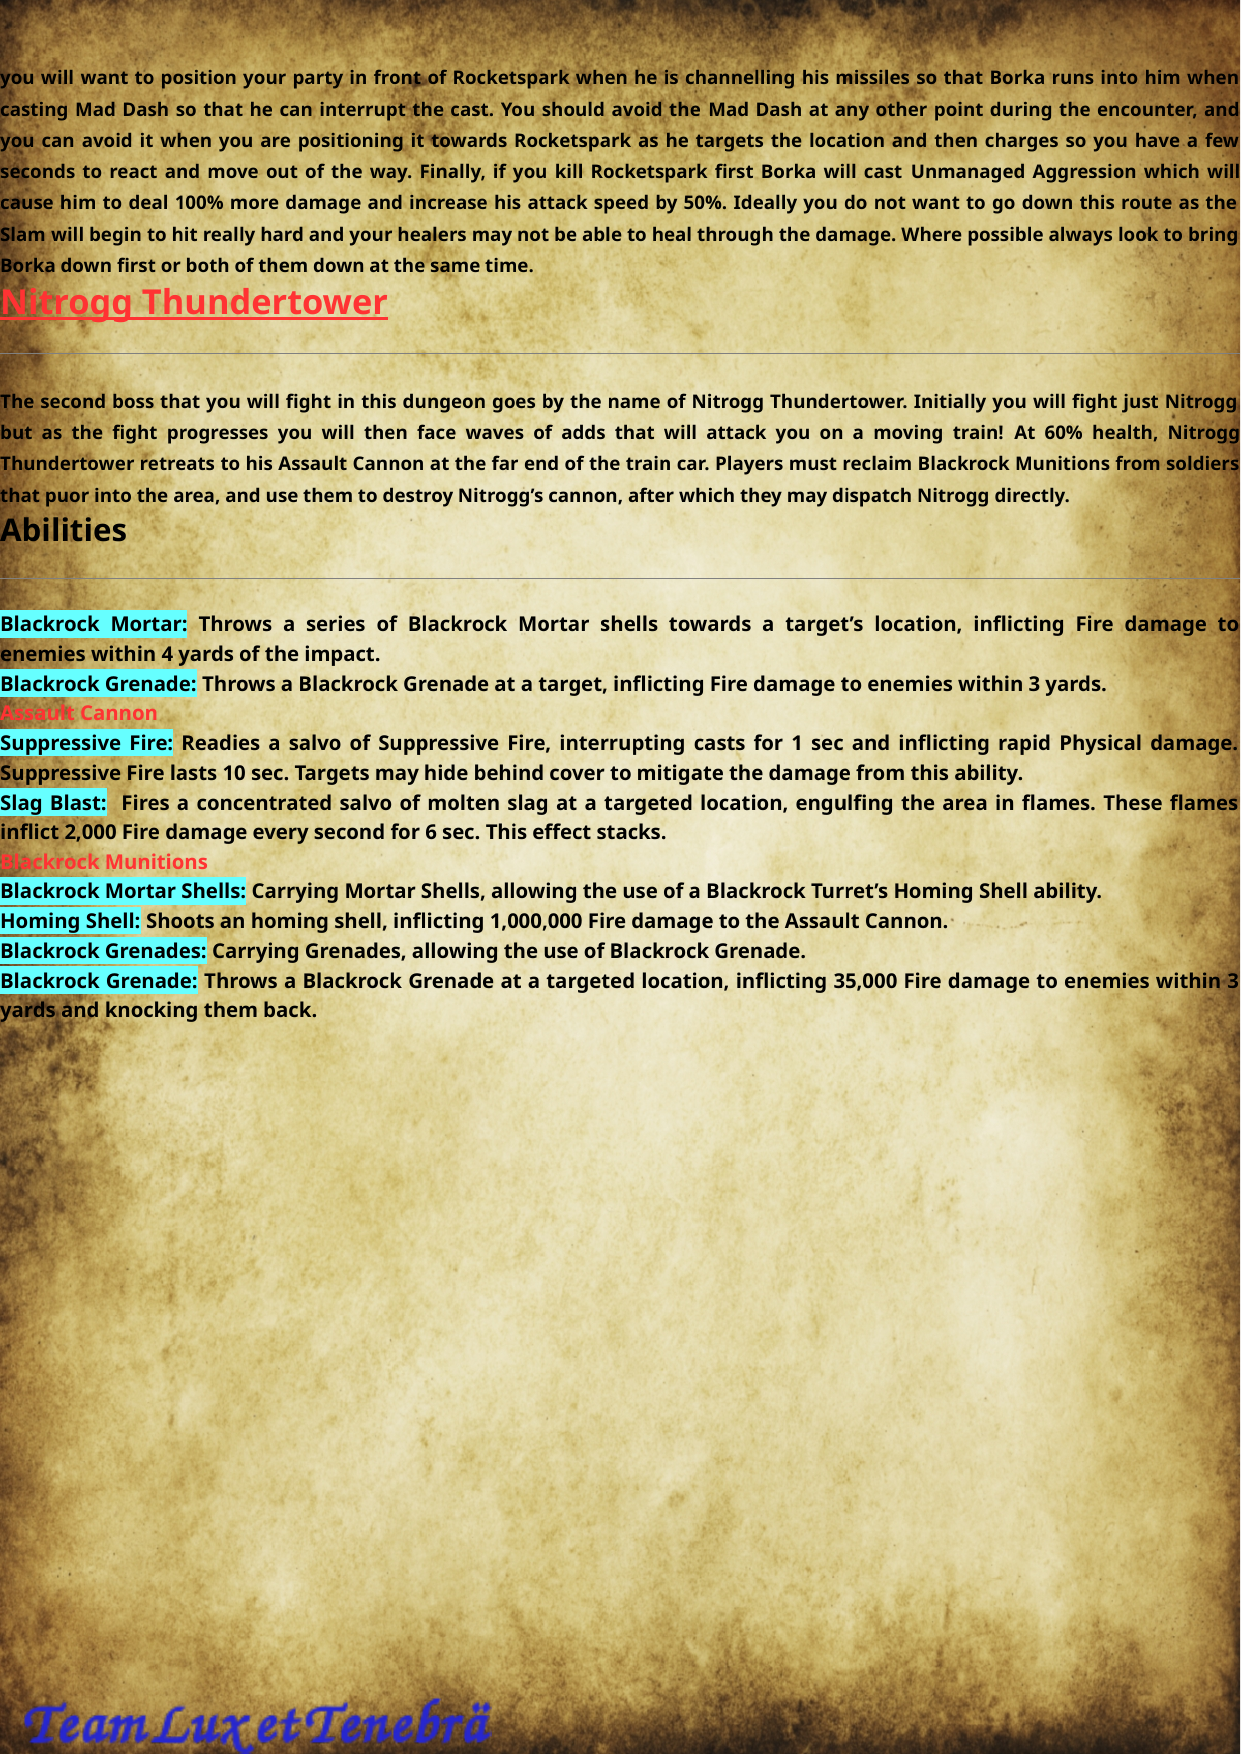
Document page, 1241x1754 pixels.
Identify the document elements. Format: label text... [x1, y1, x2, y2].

text Blackrock Grenades: Carrying Grenades, allowing the use of Blackrock Grenade. [0, 934, 1240, 964]
picture [0, 0, 1241, 353]
text Blackrock Munitions [0, 846, 1240, 875]
subtitle Nitrogg Thundertower [0, 278, 1240, 324]
text Slag Blast: Fires a concentrated salvo of molten slag at a targeted location, engulfing the area in flames. These flames inflict 2,000 Fire damage every second for 6 sec. This effect stacks. [0, 786, 1240, 846]
text Assault Cannon [0, 697, 1240, 727]
text Homing Shell: Shoots an homing shell, inflicting 1,000,000 Fire damage to the Assault Cannon. [0, 905, 1240, 934]
subtitle Abilities [0, 507, 1240, 550]
text Blackrock Mortar: Throws a series of Blackrock Mortar shells towards a target’s location, inflicting Fire damage to enemies within 4 yards of the impact. [0, 608, 1240, 667]
text you will want to position your party in front of Rocketspark when he is channelling his missiles so that Borka runs into him when casting Mad Dash so that he can interrupt the cast. You should avoid the Mad Dash at any other point during the encounter, and you can avoid it when you are positioning it towards Rocketspark as he targets the location and then charges so you have a few seconds to react and move out of the way. Finally, if you kill Rocketspark first Borka will cast Unmanaged Aggression which will cause him to deal 100% more damage and increase his attack speed by 50%. Ideally you do not want to go down this route as the Slam will begin to hit really hard and your healers may not be able to heal through the damage. Where possible always look to bring Borka down first or both of them down at the same time. [0, 59, 1240, 278]
text Blackrock Mortar Shells: Carrying Mortar Shells, allowing the use of a Blackrock Turret’s Homing Shell ability. [0, 875, 1240, 905]
text Suppressive Fire: Readies a salvo of Suppressive Fire, interrupting casts for 1 sec and inflicting rapid Physical damage. Suppressive Fire lasts 10 sec. Targets may hide behind cover to mitigate the damage from this ability. [0, 727, 1240, 786]
picture [0, 354, 1241, 578]
text Blackrock Grenade: Throws a Blackrock Grenade at a target, inflicting Fire damage to enemies within 3 yards. [0, 667, 1240, 697]
text Blackrock Grenade: Throws a Blackrock Grenade at a targeted location, inflicting 35,000 Fire damage to enemies within 3 yards and knocking them back. [0, 964, 1240, 1024]
text The second boss that you will fight in this dungeon goes by the name of Nitrogg Thundertower. Initially you will fight just Nitrogg but as the fight progresses you will then face waves of adds that will attack you on a moving train! At 60% health, Nitrogg Thundertower retreats to his Assault Cannon at the far end of the train car. Players must reclaim Blackrock Munitions from soldiers that puor into the area, and use them to destroy Nitrogg’s cannon, after which they may dispatch Nitrogg directly. [0, 382, 1240, 507]
picture [0, 579, 1241, 1754]
